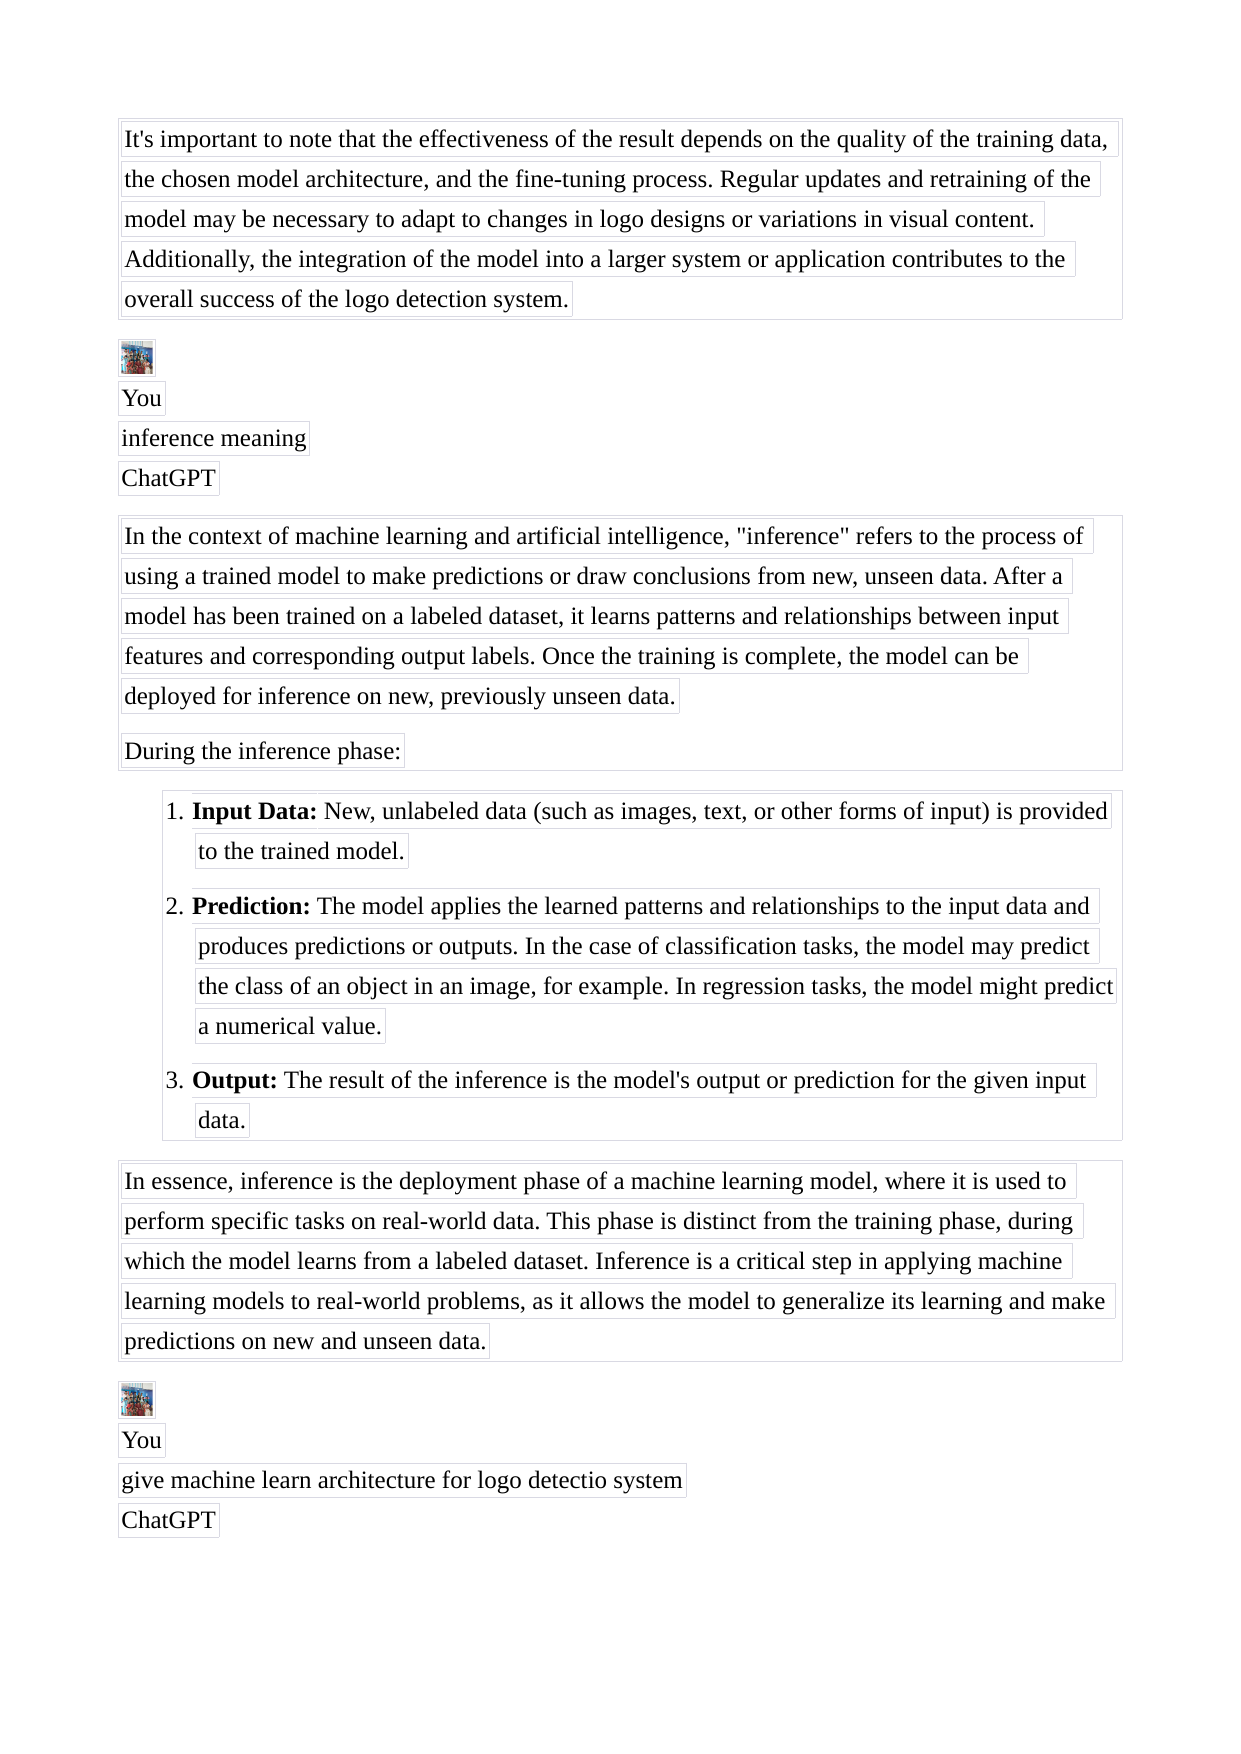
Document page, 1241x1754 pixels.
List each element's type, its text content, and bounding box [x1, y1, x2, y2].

text [310, 421, 1122, 455]
text In the context of machine learning and artificial intelligence, "inference" refers to the process of using a trained model to make predictions or draw conclusions from new, unseen data. After a model has been trained on a labeled dataset, it learns patterns and relationships between input features and corresponding output labels. Once the training is complete, the model can be deployed for inference on new, previously unseen data. [119, 516, 1122, 713]
picture [121, 341, 153, 374]
text [220, 1502, 1122, 1537]
text It's important to note that the effectiveness of the result depends on the quality of the training data, the chosen model architecture, and the fine-tuning process. Regular updates and retraining of the model may be necessary to adapt to changes in logo designs or variations in visual content. Additionally, the integration of the model into a larger system or application contributes to the overall success of the logo detection system. [119, 119, 1122, 319]
text You [119, 382, 165, 415]
picture [121, 1383, 153, 1416]
list Input Data: New, unlabeled data (such as images, text, or other forms of input) is provided to the trained model. [163, 791, 1122, 868]
text [166, 381, 1122, 415]
text You [119, 1424, 165, 1457]
text ChatGPT [119, 1504, 219, 1537]
text give machine learn architecture for logo detectio system [119, 1464, 686, 1497]
text [166, 1422, 1122, 1457]
text [687, 1462, 1122, 1497]
text In essence, inference is the deployment phase of a machine learning model, where it is used to perform specific tasks on real-world data. This phase is distinct from the training phase, during which the model learns from a labeled dataset. Inference is a critical step in applying machine learning models to real-world problems, as it allows the model to generalize its learning and make predictions on new and unseen data. [119, 1161, 1122, 1361]
list Prediction: The model applies the learned patterns and relationships to the input data and produces predictions or outputs. In the case of classification tasks, the model may predict the class of an object in an image, for example. In regression tasks, the model might predict a numerical value. [163, 885, 1122, 1043]
text During the inference phase: [119, 730, 1122, 770]
text ChatGPT [119, 462, 219, 495]
text inference meaning [119, 422, 309, 455]
text [220, 461, 1122, 495]
list Output: The result of the inference is the model's output or prediction for the given input data. [163, 1059, 1122, 1140]
